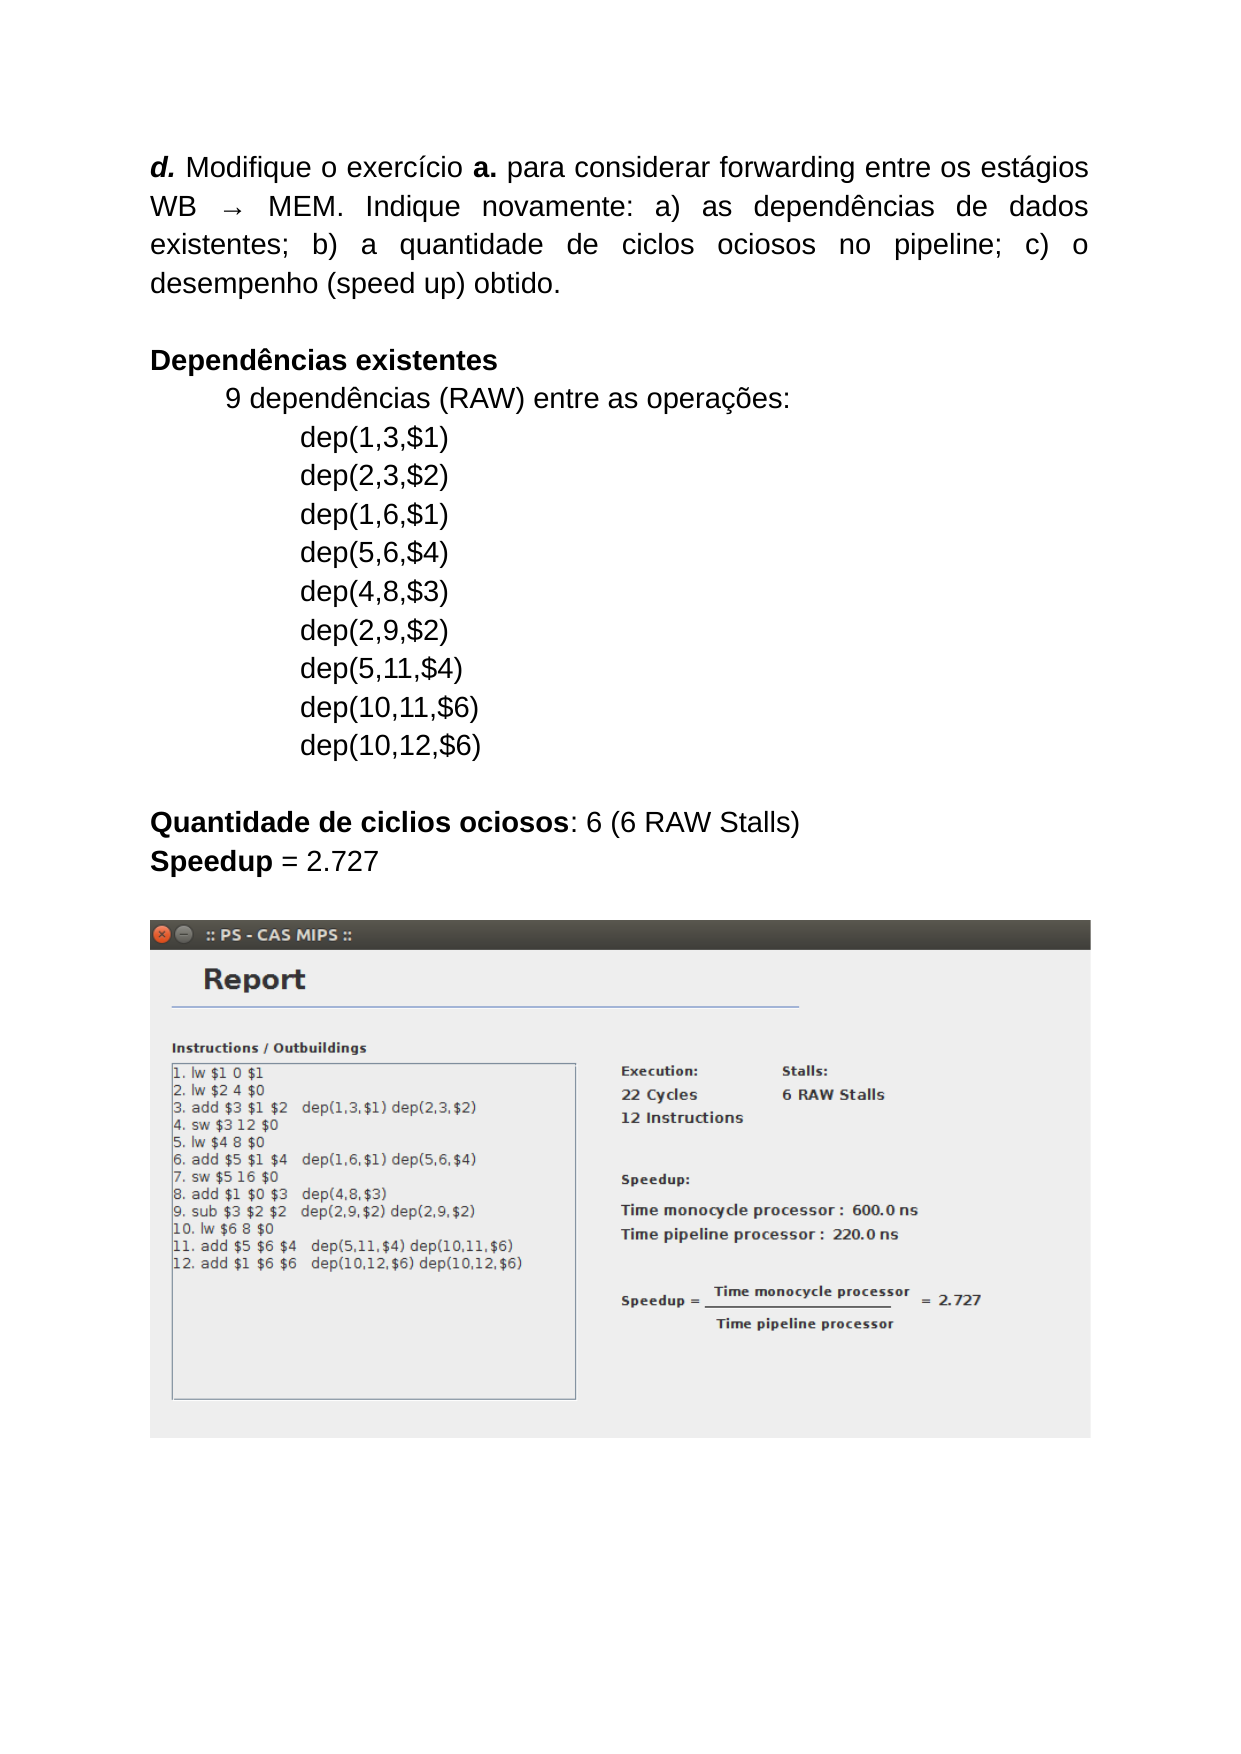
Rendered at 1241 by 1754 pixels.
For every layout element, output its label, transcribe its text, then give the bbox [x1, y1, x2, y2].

text dep(10,12,$6) [225, 728, 1090, 762]
text dep(4,8,$3) [225, 574, 1090, 607]
text Quantidade de ciclios ociosos: 6 (6 RAW Stalls) [150, 805, 1090, 839]
text dep(2,9,$2) [225, 612, 1090, 646]
picture [150, 920, 1091, 1438]
text dep(1,6,$1) [225, 497, 1090, 530]
text dep(1,3,$1) [225, 420, 1090, 453]
text dep(2,3,$2) [225, 458, 1090, 492]
text Dependências existentes [150, 343, 1090, 376]
text 9 dependências (RAW) entre as operações: [225, 381, 1090, 415]
text dep(5,6,$4) [225, 535, 1090, 569]
text dep(10,11,$6) [225, 689, 1090, 723]
text d. Modifique o exercício a. para considerar forwarding entre os estágios WB → MEM. Indique novamente: a) as dependências de dados existentes; b) a quantidade de ciclos ociosos no pipeline; c) o desempenho (speed up) obtido. [150, 150, 1090, 299]
text Speedup = 2.727 [150, 844, 1090, 877]
text dep(5,11,$4) [225, 651, 1090, 684]
